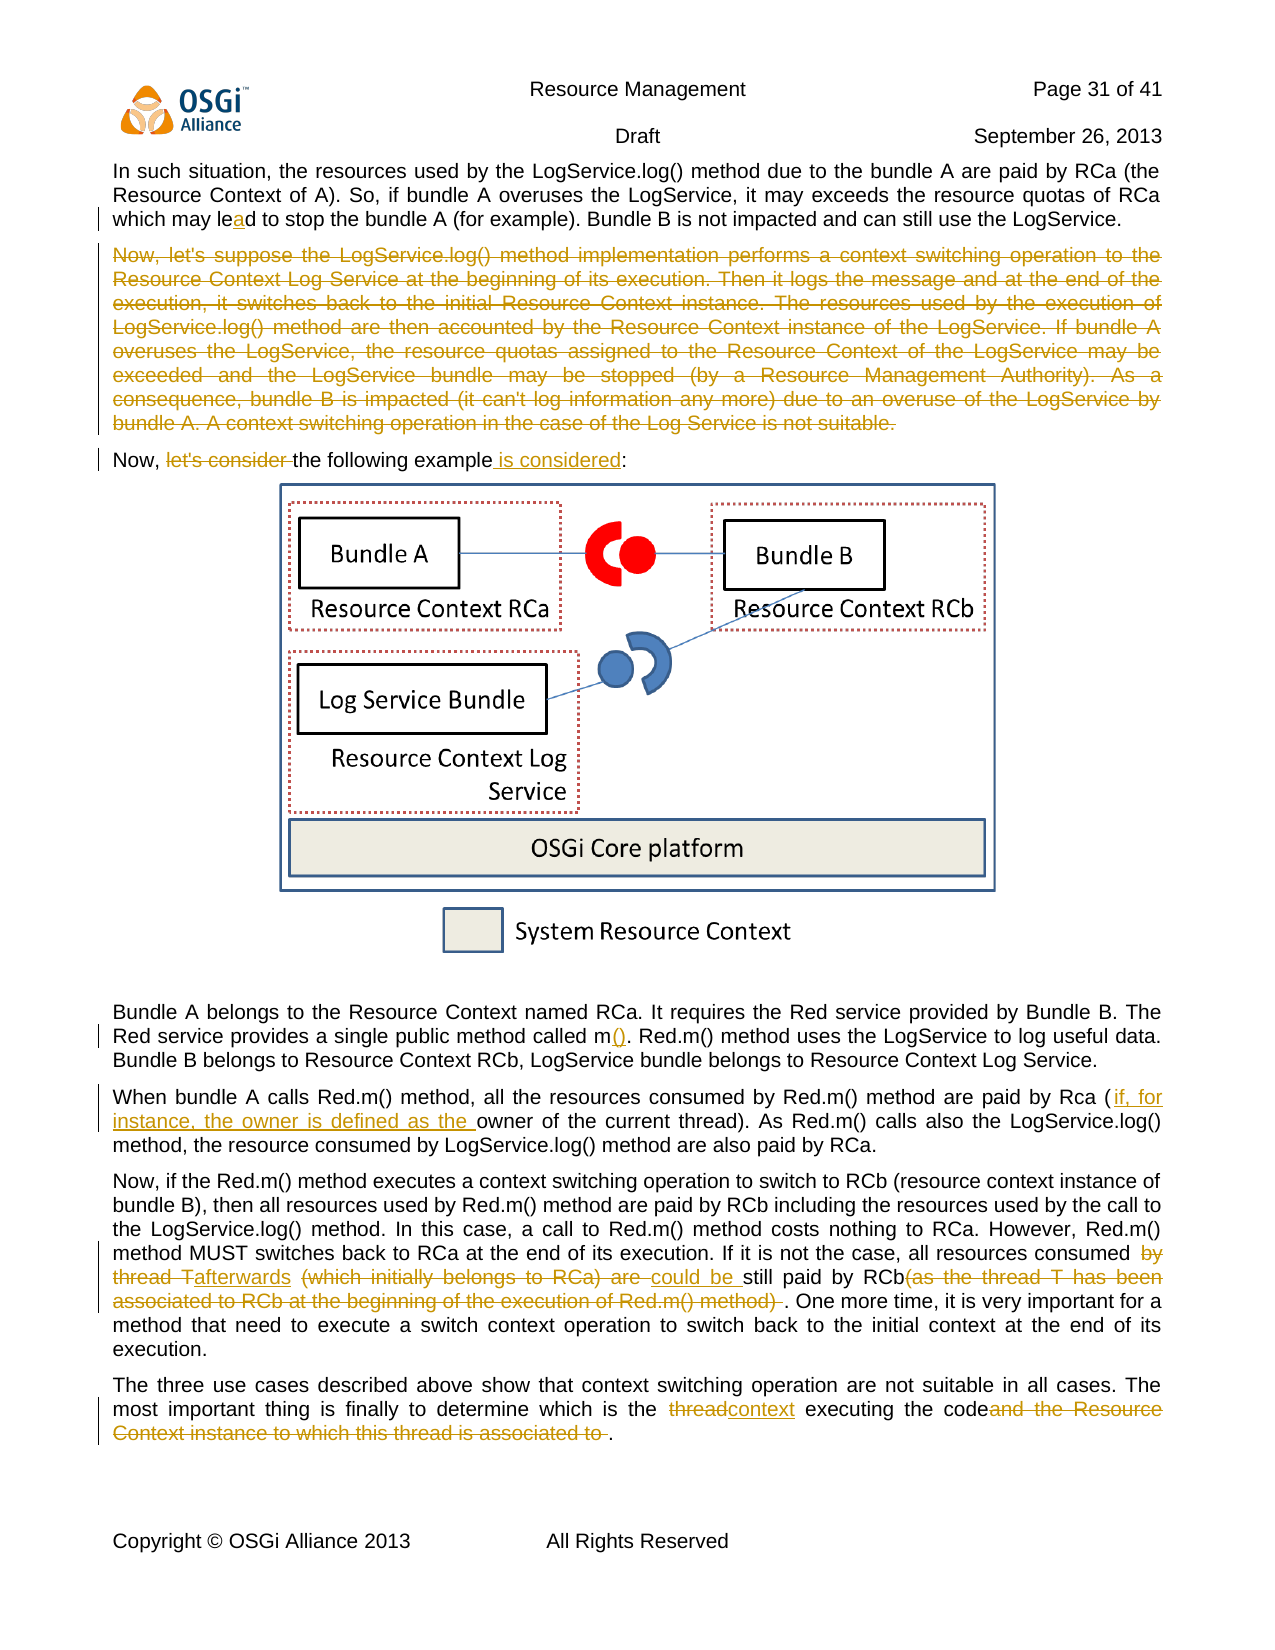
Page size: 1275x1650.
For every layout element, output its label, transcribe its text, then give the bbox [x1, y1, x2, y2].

picture [113, 78, 257, 142]
text In such situation, the resources used by the LogService.log() method due to the bundle A are paid by RCa (the Resource Context of A). So, if bundle A overuses the LogService, it may exceeds the resource quotas of RCa which may lead to stop the bundle A (for example). Bundle B is not impacted and can still use the LogService. [112, 159, 1162, 231]
text Now, the following example is considered: [112, 305, 1162, 376]
text Now, the following example is considered: [112, 243, 1162, 257]
text Now, the following example is considered: [112, 377, 1162, 435]
text The three use cases described above show that context switching operation are not suitable in all cases. The most important thing is finally to determine which is the context executing the code. [112, 1373, 1162, 1445]
text Now, the following example is considered: [112, 282, 1162, 304]
text Now, the following example is considered: [112, 258, 1162, 281]
text Bundle A belongs to the Resource Context named RCa. It requires the Red service provided by Bundle B. The Red service provides a single public method called m(). Red.m() method uses the LogService to log useful data. Bundle B belongs to Resource Context RCb, LogService bundle belongs to Resource Context Log Service. [112, 1000, 1162, 1072]
text Now, if the Red.m() method executes a context switching operation to switch to RCb (resource context instance of bundle B), then all resources used by Red.m() method are paid by RCb including the resources used by the call to the LogService.log() method. In this case, a call to Red.m() method costs nothing to RCa. However, Red.m() method MUST switches back to RCa at the end of its execution. If it is not the case, all resources consumed afterwards could be still paid by RCb. One more time, it is very important for a method that need to execute a switch context operation to switch back to the initial context at the end of its execution. [112, 1169, 1162, 1361]
text When bundle A calls Red.m() method, all the resources consumed by Red.m() method are paid by Rca (if, for instance, the owner is defined as the owner of the current thread). As Red.m() calls also the LogService.log() method, the resource consumed by LogService.log() method are also paid by RCa. [112, 1084, 1162, 1156]
picture [279, 483, 996, 964]
